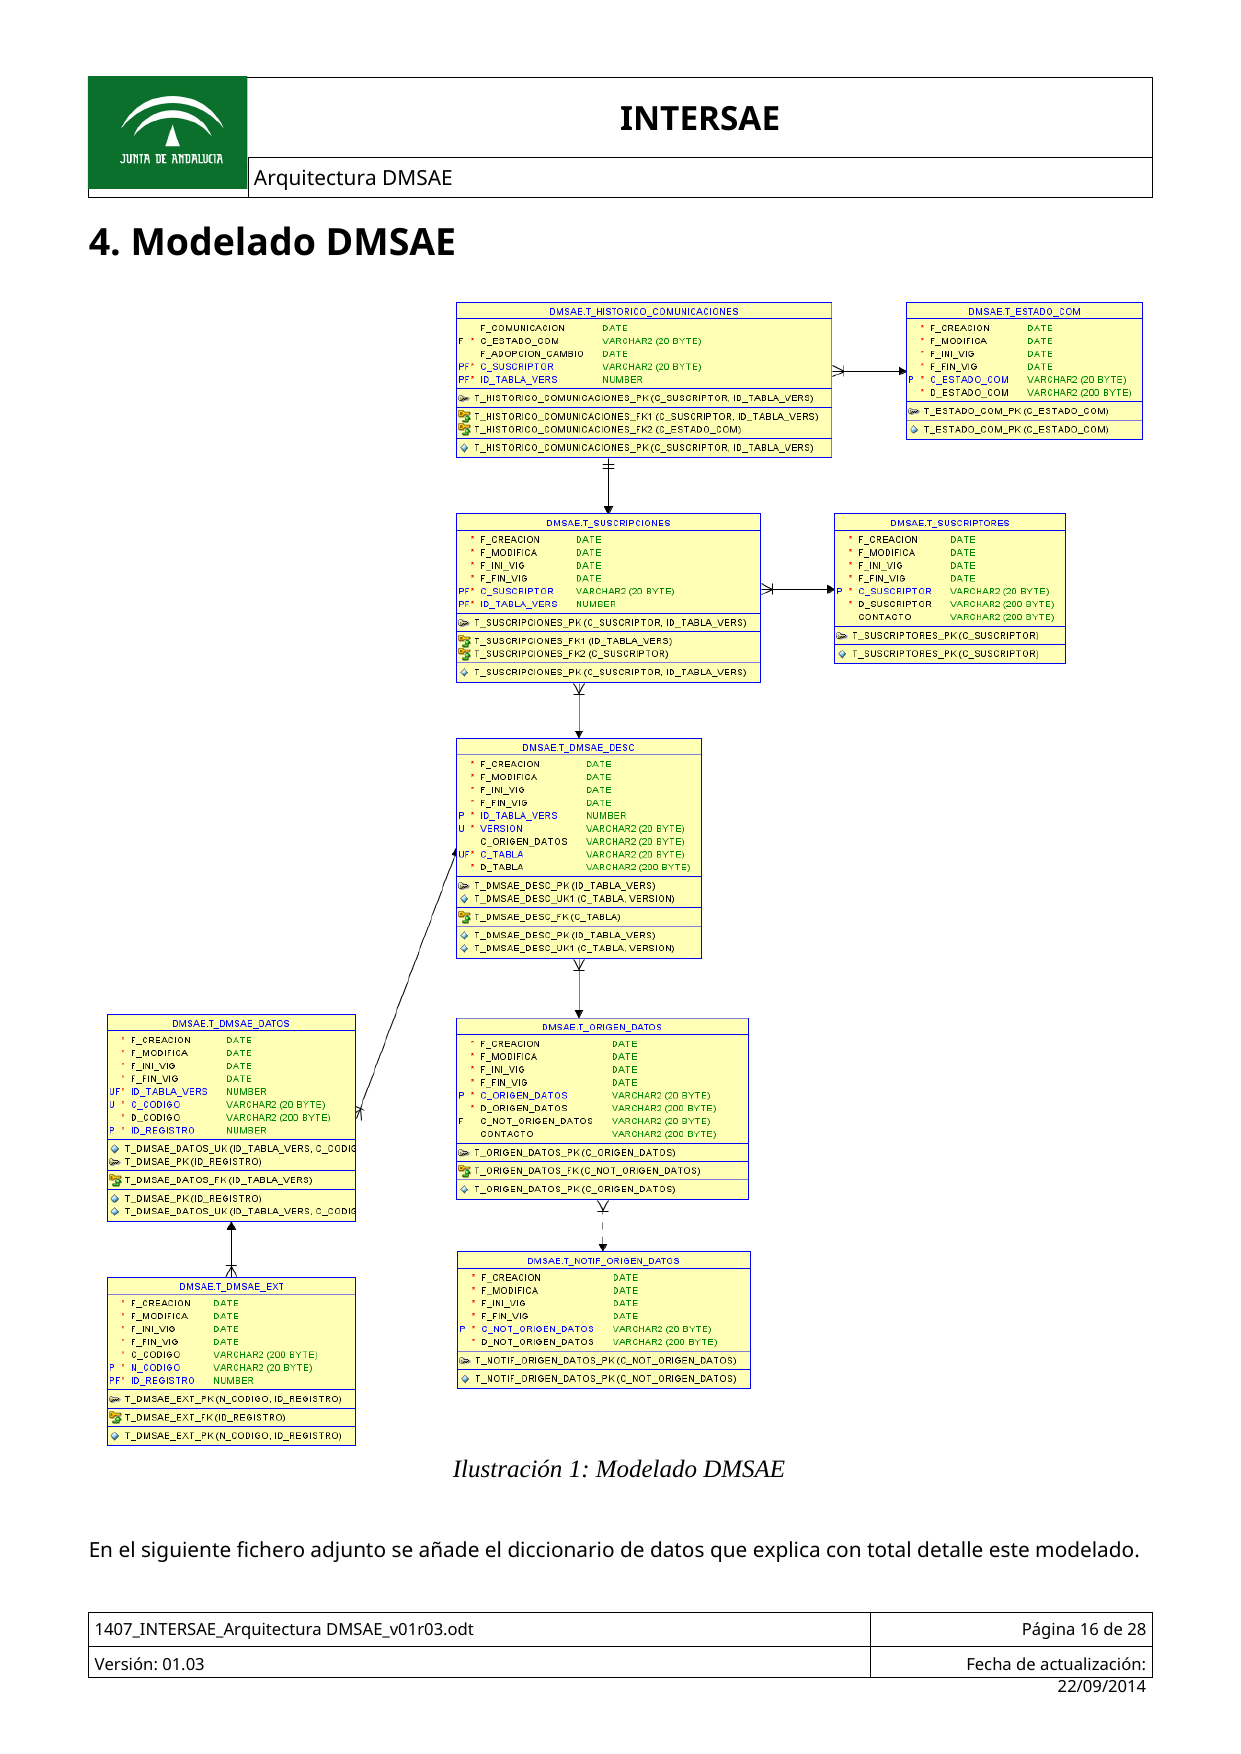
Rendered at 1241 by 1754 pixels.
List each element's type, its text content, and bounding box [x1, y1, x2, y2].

picture [87, 76, 248, 189]
picture [88, 283, 1152, 1455]
subtitle Modelado DMSAE [88, 215, 1152, 266]
text En el siguiente fichero adjunto se añade el diccionario de datos que explica con total detalle este modelado. [88, 1535, 1152, 1563]
text Ilustración 1: Modelado DMSAE [88, 1455, 1152, 1483]
